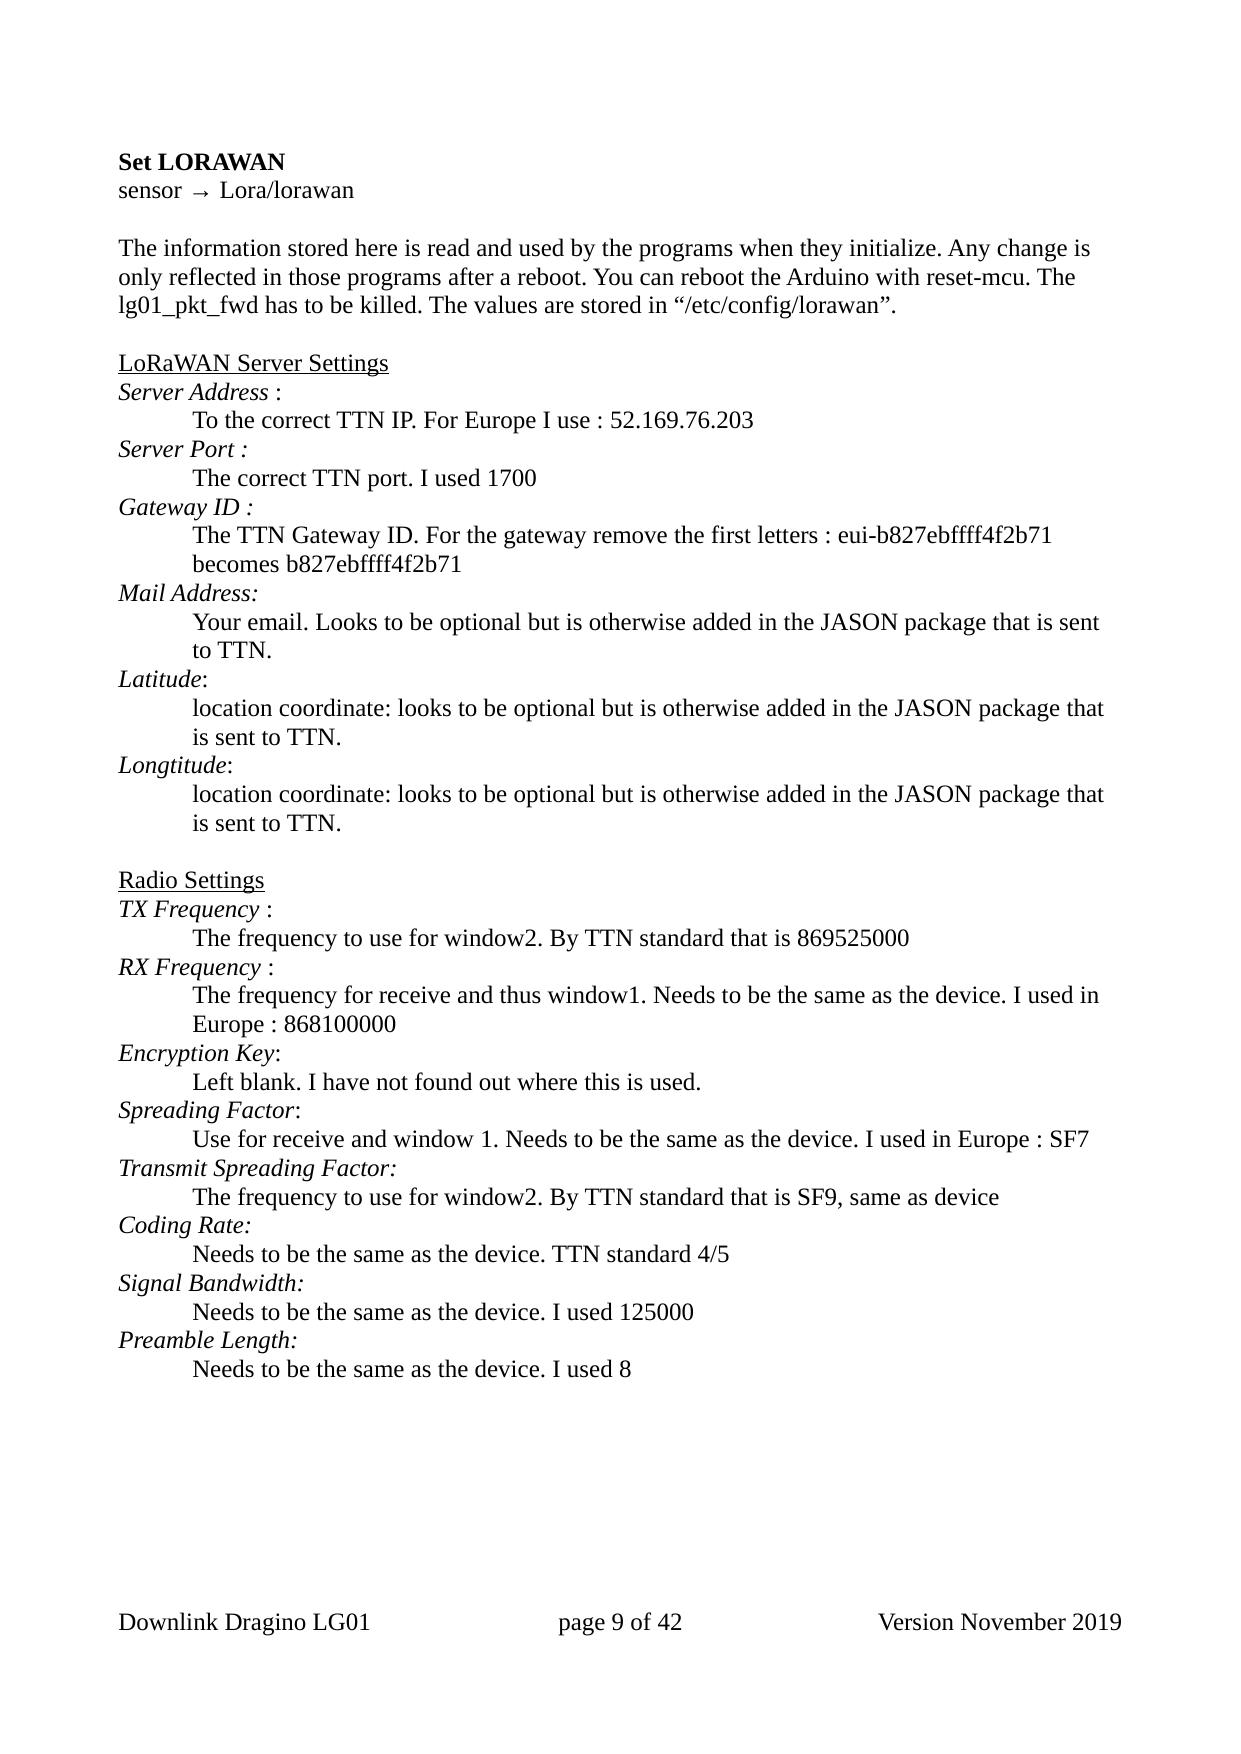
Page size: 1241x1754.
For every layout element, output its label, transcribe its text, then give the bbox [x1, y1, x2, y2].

text Server Address : [118, 377, 1122, 406]
text The TTN Gateway ID. For the gateway remove the first letters : eui-b827ebffff4f2b71 becomes b827ebffff4f2b71 [192, 521, 1122, 578]
text location coordinate: looks to be optional but is otherwise added in the JASON package that is sent to TTN. [192, 693, 1122, 751]
text The information stored here is read and used by the programs when they initialize. Any change is only reflected in those programs after a reboot. You can reboot the Arduino with reset-mcu. The lg01_pkt_fwd has to be killed. The values are stored in “/etc/config/lorawan”. [118, 233, 1122, 319]
text Left blank. I have not found out where this is used. [192, 1067, 1122, 1096]
text Server Port : [118, 434, 1122, 463]
text TX Frequency : [118, 894, 1122, 923]
text Latitude: [118, 664, 1122, 693]
text Radio Settings [118, 866, 1122, 894]
text Your email. Looks to be optional but is otherwise added in the JASON package that is sent to TTN. [192, 607, 1122, 664]
text Coding Rate: [118, 1211, 1122, 1239]
text Mail Address: [118, 578, 1122, 607]
text Needs to be the same as the device. TTN standard 4/5 [118, 1239, 1122, 1268]
text Use for receive and window 1. Needs to be the same as the device. I used in Europe : SF7 [192, 1124, 1122, 1153]
text Set LORAWAN [118, 147, 1122, 176]
text Spreading Factor: [118, 1096, 1122, 1124]
text Transmit Spreading Factor: [118, 1153, 1122, 1182]
text Signal Bandwidth: [118, 1268, 1122, 1297]
text LoRaWAN Server Settings [118, 348, 1122, 377]
text Preamble Length: [118, 1326, 1122, 1354]
text The correct TTN port. I used 1700 [192, 463, 1122, 492]
text Longtitude: [118, 751, 1122, 779]
text To the correct TTN IP. For Europe I use : 52.169.76.203 [192, 406, 1122, 434]
text sensor → Lora/lorawan [118, 176, 1122, 204]
text The frequency to use for window2. By TTN standard that is 869525000 [192, 923, 1122, 952]
text The frequency for receive and thus window1. Needs to be the same as the device. I used in Europe : 868100000 [192, 981, 1122, 1038]
text Needs to be the same as the device. I used 8 [192, 1354, 1122, 1383]
text The frequency to use for window2. By TTN standard that is SF9, same as device [192, 1182, 1122, 1211]
text Needs to be the same as the device. I used 125000 [192, 1297, 1122, 1326]
text Gateway ID : [118, 492, 1122, 521]
text Encryption Key: [118, 1038, 1122, 1067]
text RX Frequency : [118, 952, 1122, 981]
text location coordinate: looks to be optional but is otherwise added in the JASON package that is sent to TTN. [192, 779, 1122, 837]
